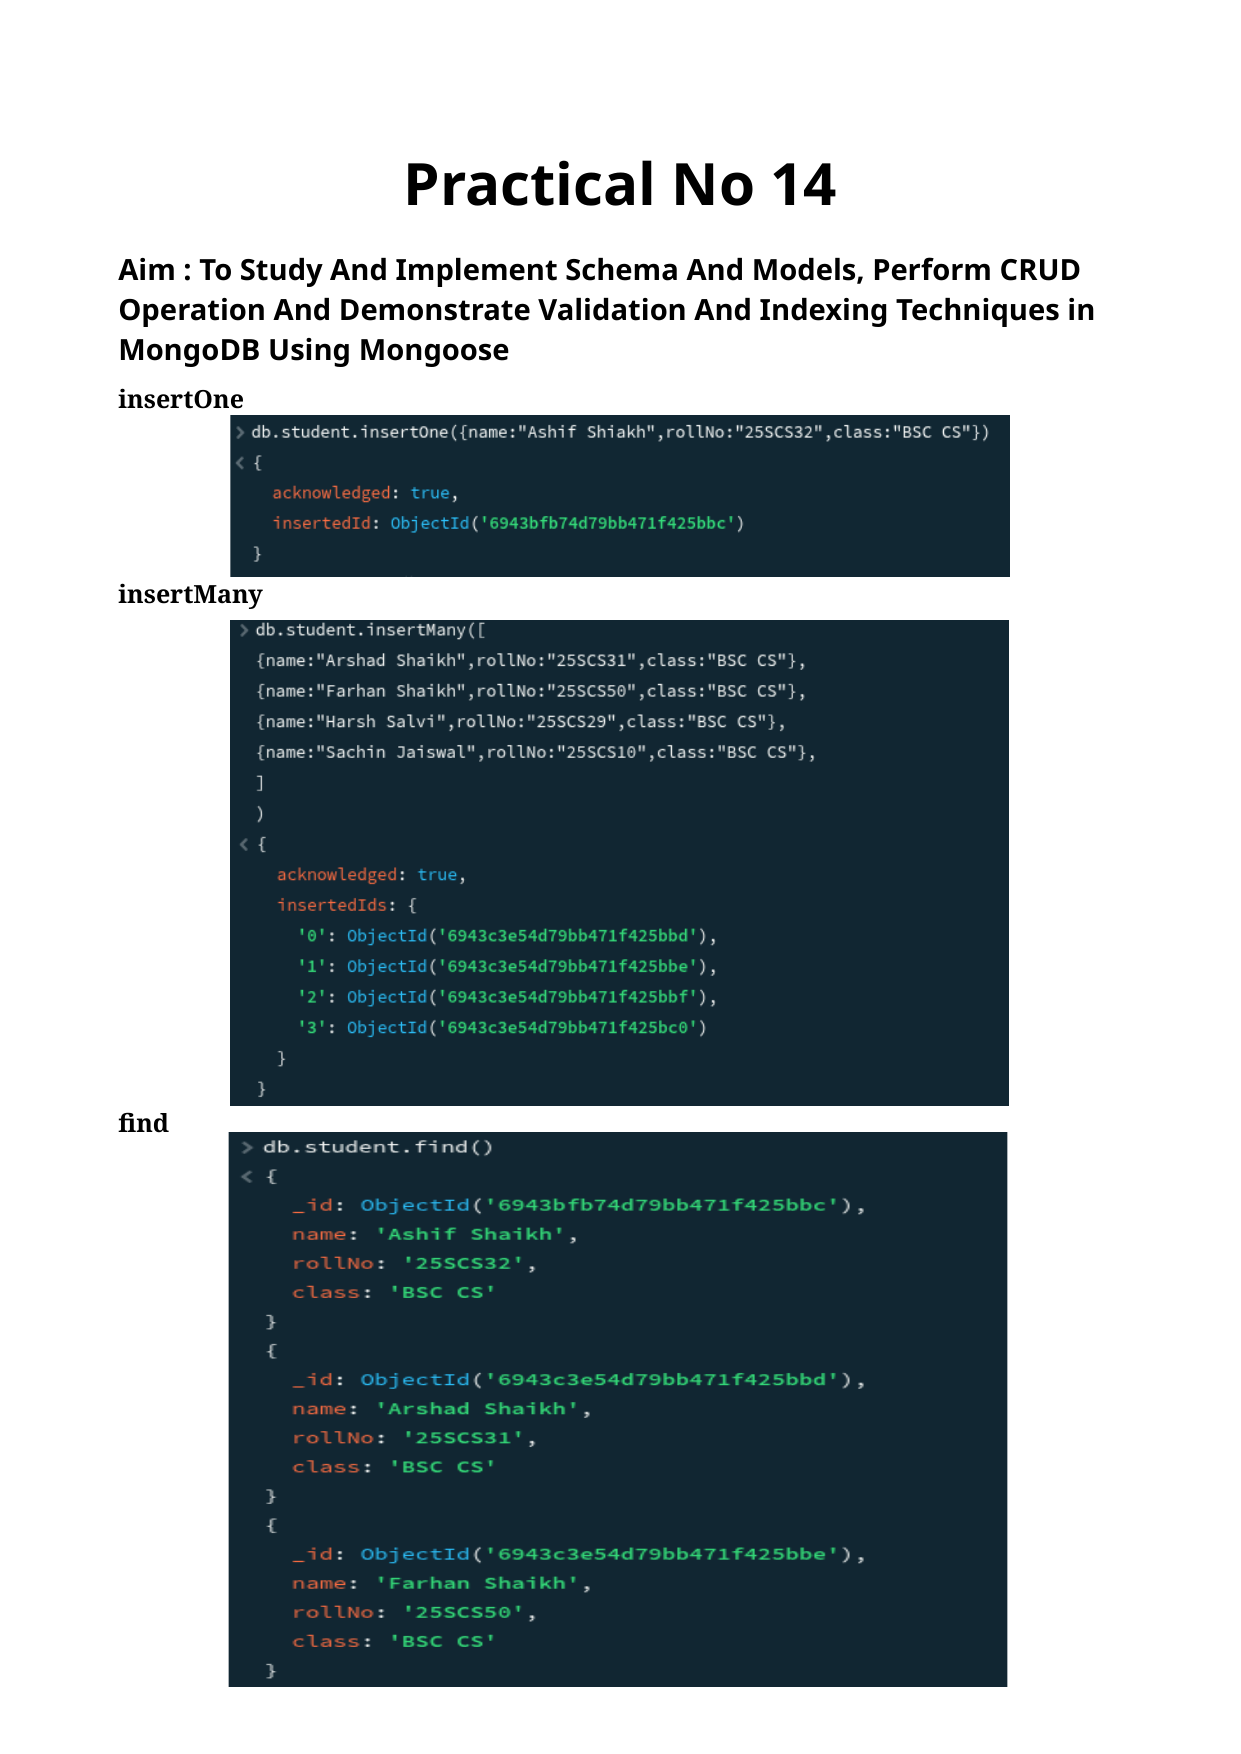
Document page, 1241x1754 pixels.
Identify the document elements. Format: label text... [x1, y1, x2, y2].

picture [230, 415, 1010, 577]
text insertOne [118, 381, 1122, 415]
text insertMany [118, 415, 1122, 611]
subtitle Aim : To Study And Implement Schema And Models, Perform CRUD Operation And Demonstrate Validation And Indexing Techniques in MongoDB Using Mongoose [118, 250, 1122, 369]
text find [118, 611, 1122, 1140]
title Practical No 14 [118, 143, 1122, 223]
picture [230, 620, 1009, 1106]
